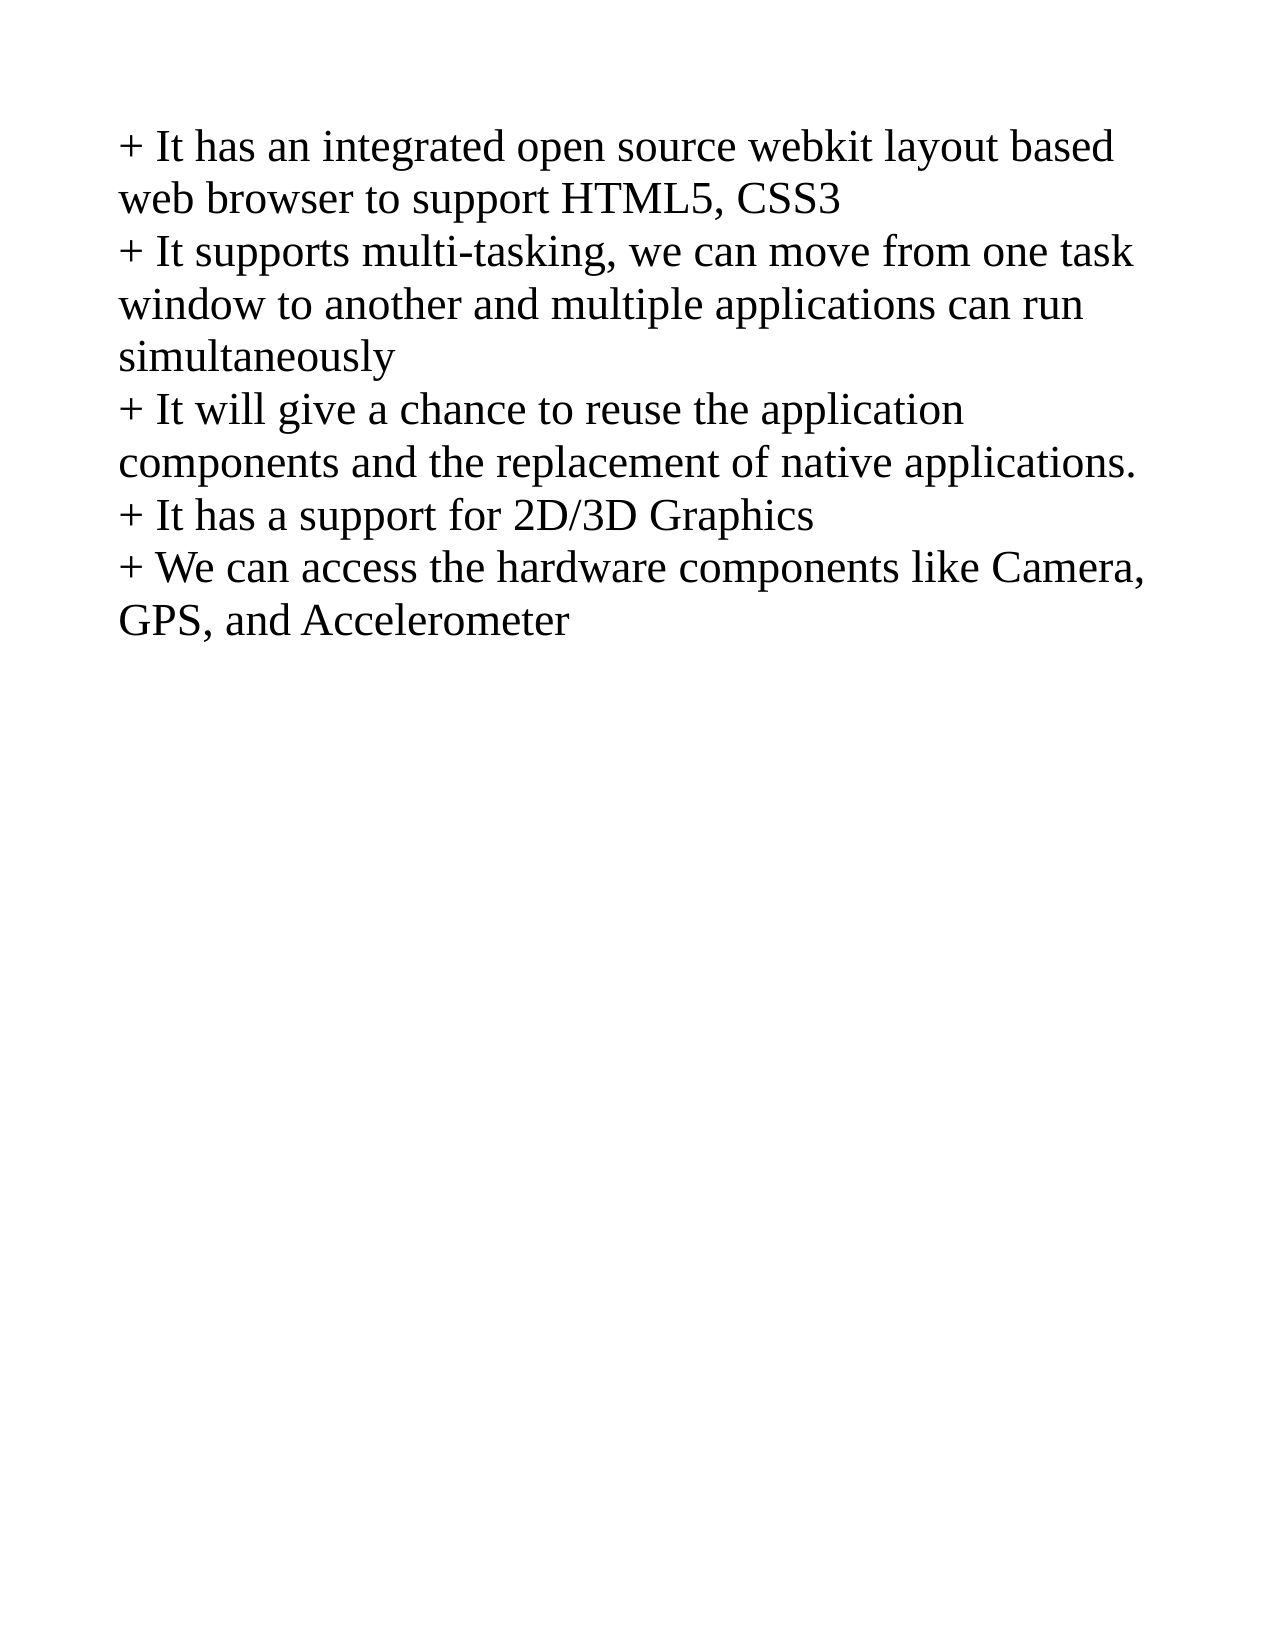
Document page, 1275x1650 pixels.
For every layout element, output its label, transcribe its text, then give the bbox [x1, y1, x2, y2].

text + It has an integrated open source webkit layout based web browser to support HTML5, CSS3 [118, 118, 1157, 223]
text + It will give a chance to reuse the application components and the replacement of native applications. [118, 382, 1157, 487]
text + It has a support for 2D/3D Graphics [118, 487, 1157, 540]
text + It supports multi-tasking, we can move from one task window to another and multiple applications can run simultaneously [118, 223, 1157, 382]
text + We can access the hardware components like Camera, GPS, and Accelerometer [118, 540, 1157, 645]
